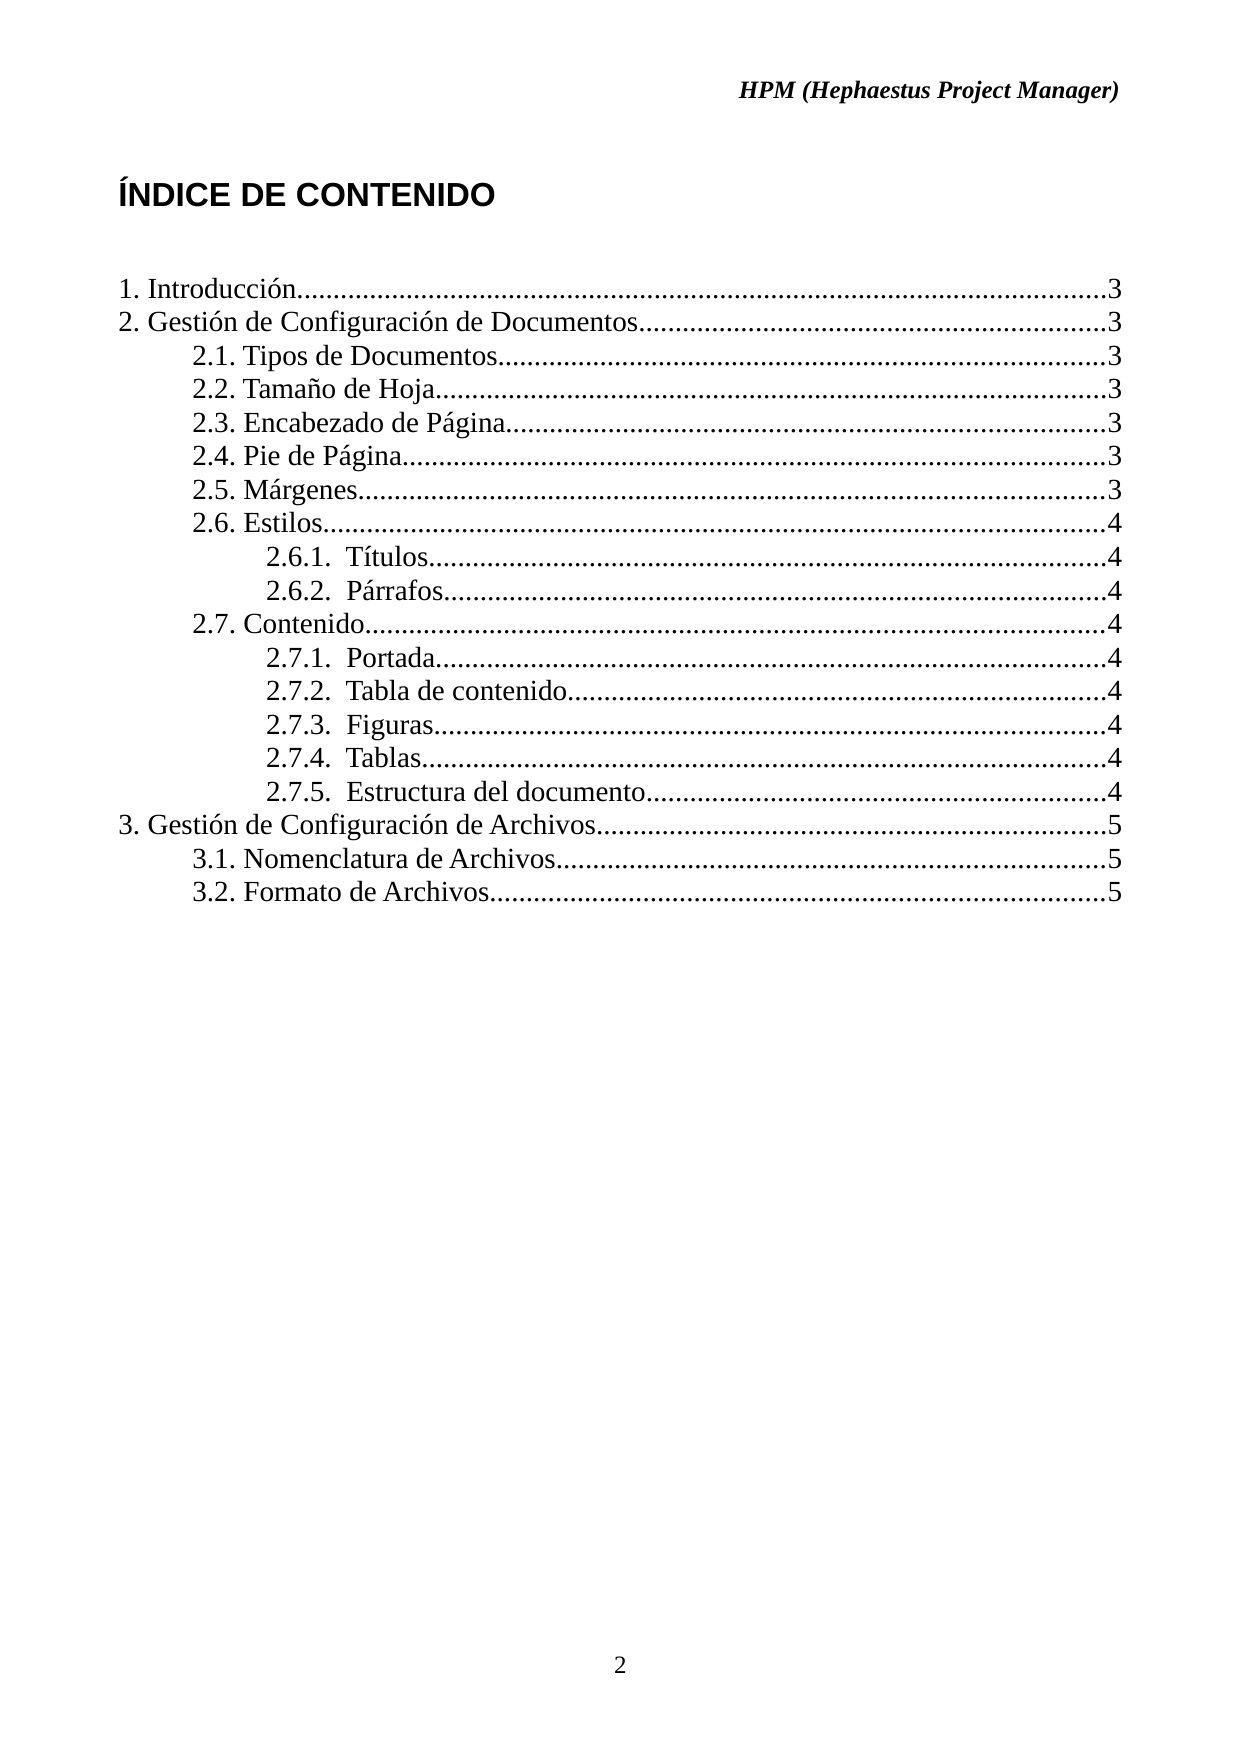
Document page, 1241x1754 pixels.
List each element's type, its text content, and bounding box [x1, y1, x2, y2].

text 3.2. Formato de Archivos 5 [192, 874, 1122, 908]
text 2.7.5. Estructura del documento 4 [266, 774, 1122, 807]
text 2.7.2. Tabla de contenido 4 [266, 673, 1122, 707]
text 2.5. Márgenes 3 [192, 472, 1122, 506]
text 2.6.1. Títulos 4 [266, 539, 1122, 573]
text 2.6. Estilos 4 [192, 506, 1122, 539]
text 2.4. Pie de Página 3 [192, 438, 1122, 472]
text 2.6.2. Párrafos 4 [266, 573, 1122, 606]
text 2. Gestión de Configuración de Documentos 3 [118, 304, 1122, 338]
text 2.1. Tipos de Documentos 3 [192, 338, 1122, 371]
text 2.2. Tamaño de Hoja 3 [192, 371, 1122, 405]
text 2.3. Encabezado de Página 3 [192, 405, 1122, 438]
text 3. Gestión de Configuración de Archivos 5 [118, 807, 1122, 841]
subtitle ÍNDICE DE CONTENIDO [118, 175, 1122, 213]
text 3.1. Nomenclatura de Archivos 5 [192, 841, 1122, 874]
text 2.7.3. Figuras 4 [266, 707, 1122, 740]
text 2.7.1. Portada 4 [266, 640, 1122, 673]
text 1. Introducción 3 [118, 271, 1122, 304]
text 2.7. Contenido 4 [192, 606, 1122, 640]
text 2.7.4. Tablas 4 [266, 740, 1122, 774]
